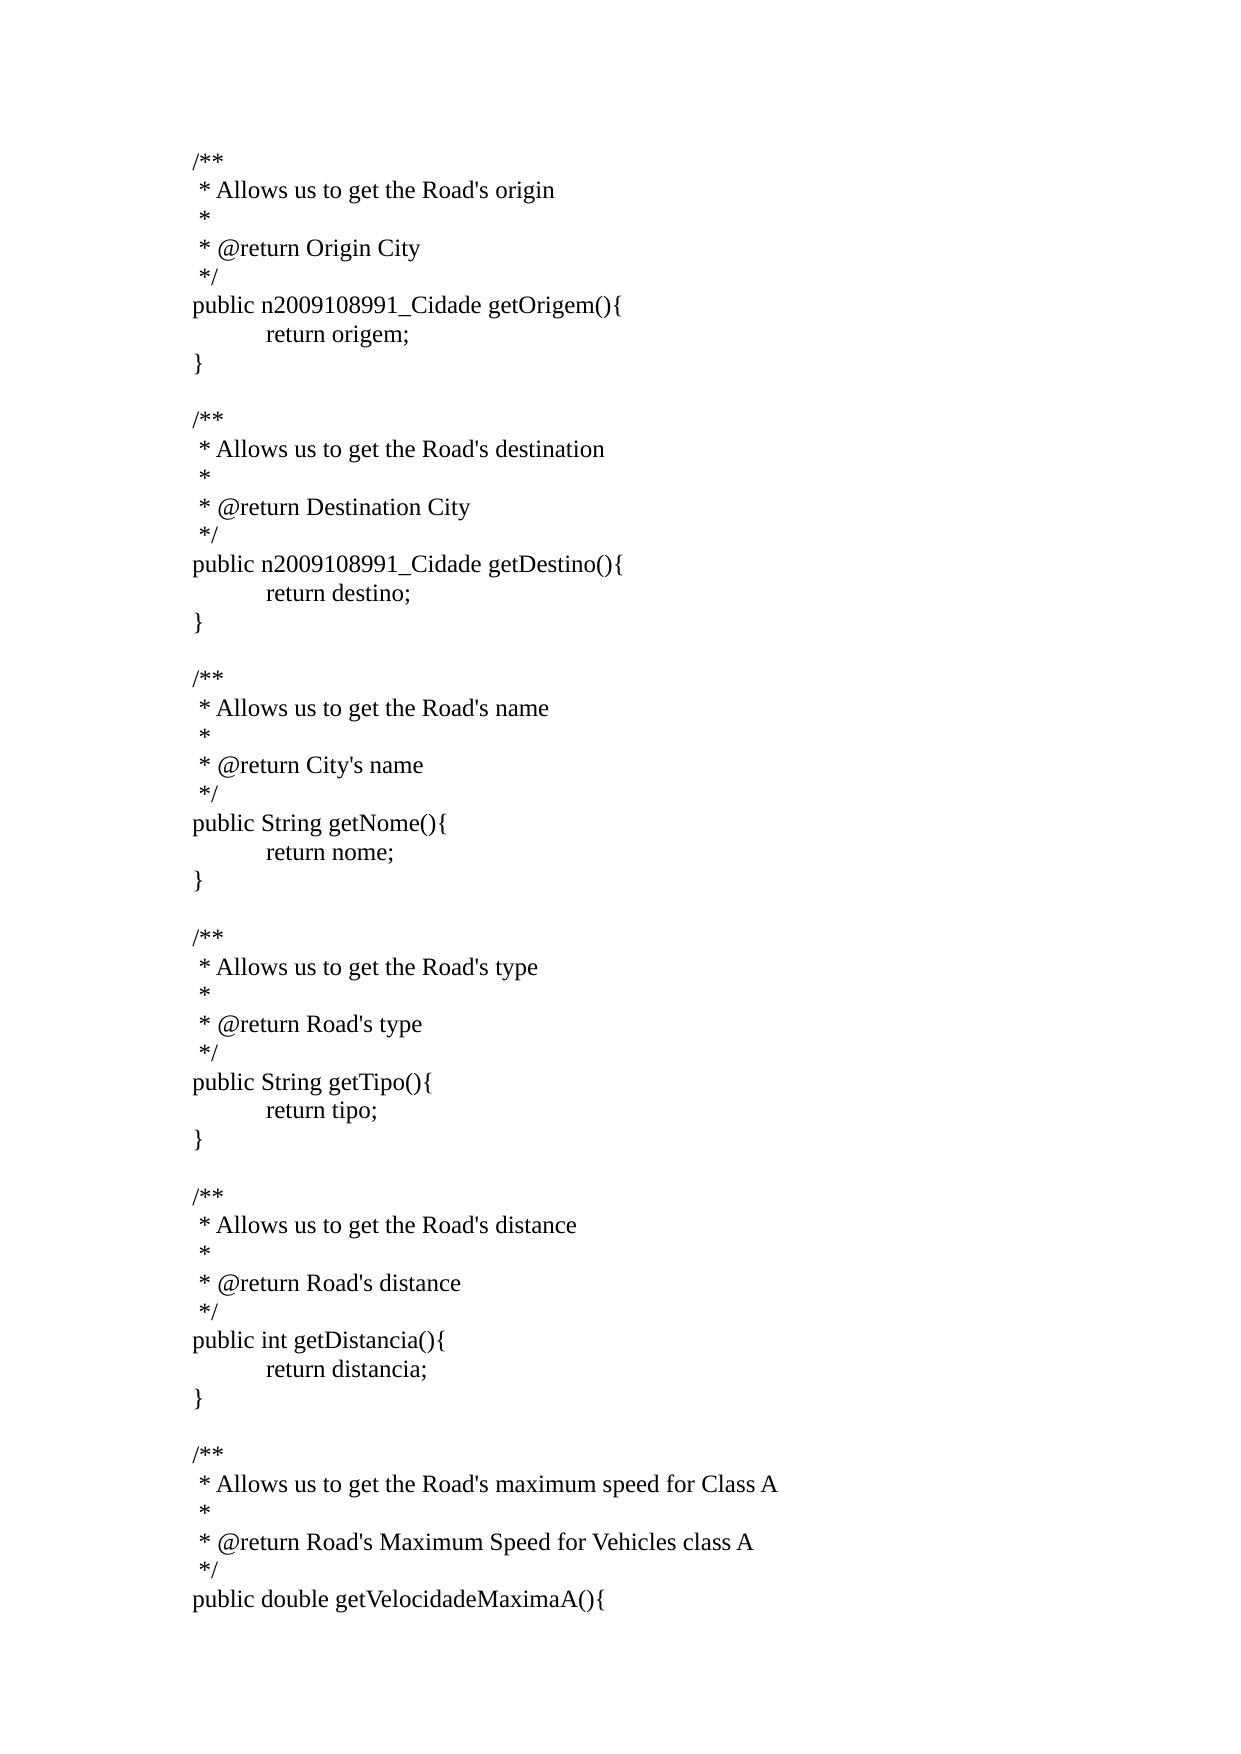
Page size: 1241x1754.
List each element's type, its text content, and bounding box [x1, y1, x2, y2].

text * Allows us to get the Road's distance [118, 1211, 1122, 1239]
text */ [118, 1038, 1122, 1067]
text return nome; [118, 837, 1122, 866]
text /** [118, 664, 1122, 693]
text /** [118, 147, 1122, 176]
text public int getDistancia(){ [118, 1326, 1122, 1354]
text * [118, 1239, 1122, 1268]
text * [118, 981, 1122, 1009]
text */ [118, 1556, 1122, 1584]
text } [118, 866, 1122, 894]
text * Allows us to get the Road's destination [118, 434, 1122, 463]
text } [118, 1124, 1122, 1153]
text /** [118, 1182, 1122, 1211]
text public n2009108991_Cidade getOrigem(){ [118, 291, 1122, 319]
text } [118, 607, 1122, 636]
text * [118, 1498, 1122, 1527]
text * Allows us to get the Road's maximum speed for Class A [118, 1469, 1122, 1498]
text public double getVelocidadeMaximaA(){ [118, 1584, 1122, 1613]
text * [118, 722, 1122, 751]
text */ [118, 1297, 1122, 1326]
text return tipo; [118, 1096, 1122, 1124]
text * Allows us to get the Road's origin [118, 176, 1122, 204]
text * [118, 204, 1122, 233]
text * @return Road's Maximum Speed for Vehicles class A [118, 1527, 1122, 1556]
text */ [118, 262, 1122, 291]
text * Allows us to get the Road's type [118, 952, 1122, 981]
text * @return Destination City [118, 492, 1122, 521]
text public n2009108991_Cidade getDestino(){ [118, 549, 1122, 578]
text * @return Origin City [118, 233, 1122, 262]
text return origem; [118, 319, 1122, 348]
text return destino; [118, 578, 1122, 607]
text * @return Road's distance [118, 1268, 1122, 1297]
text * @return City's name [118, 751, 1122, 779]
text */ [118, 521, 1122, 549]
text public String getTipo(){ [118, 1067, 1122, 1096]
text * @return Road's type [118, 1009, 1122, 1038]
text /** [118, 923, 1122, 952]
text */ [118, 779, 1122, 808]
text } [118, 1383, 1122, 1412]
text public String getNome(){ [118, 808, 1122, 837]
text /** [118, 406, 1122, 434]
text * [118, 463, 1122, 492]
text /** [118, 1441, 1122, 1469]
text return distancia; [118, 1354, 1122, 1383]
text } [118, 348, 1122, 377]
text * Allows us to get the Road's name [118, 693, 1122, 722]
